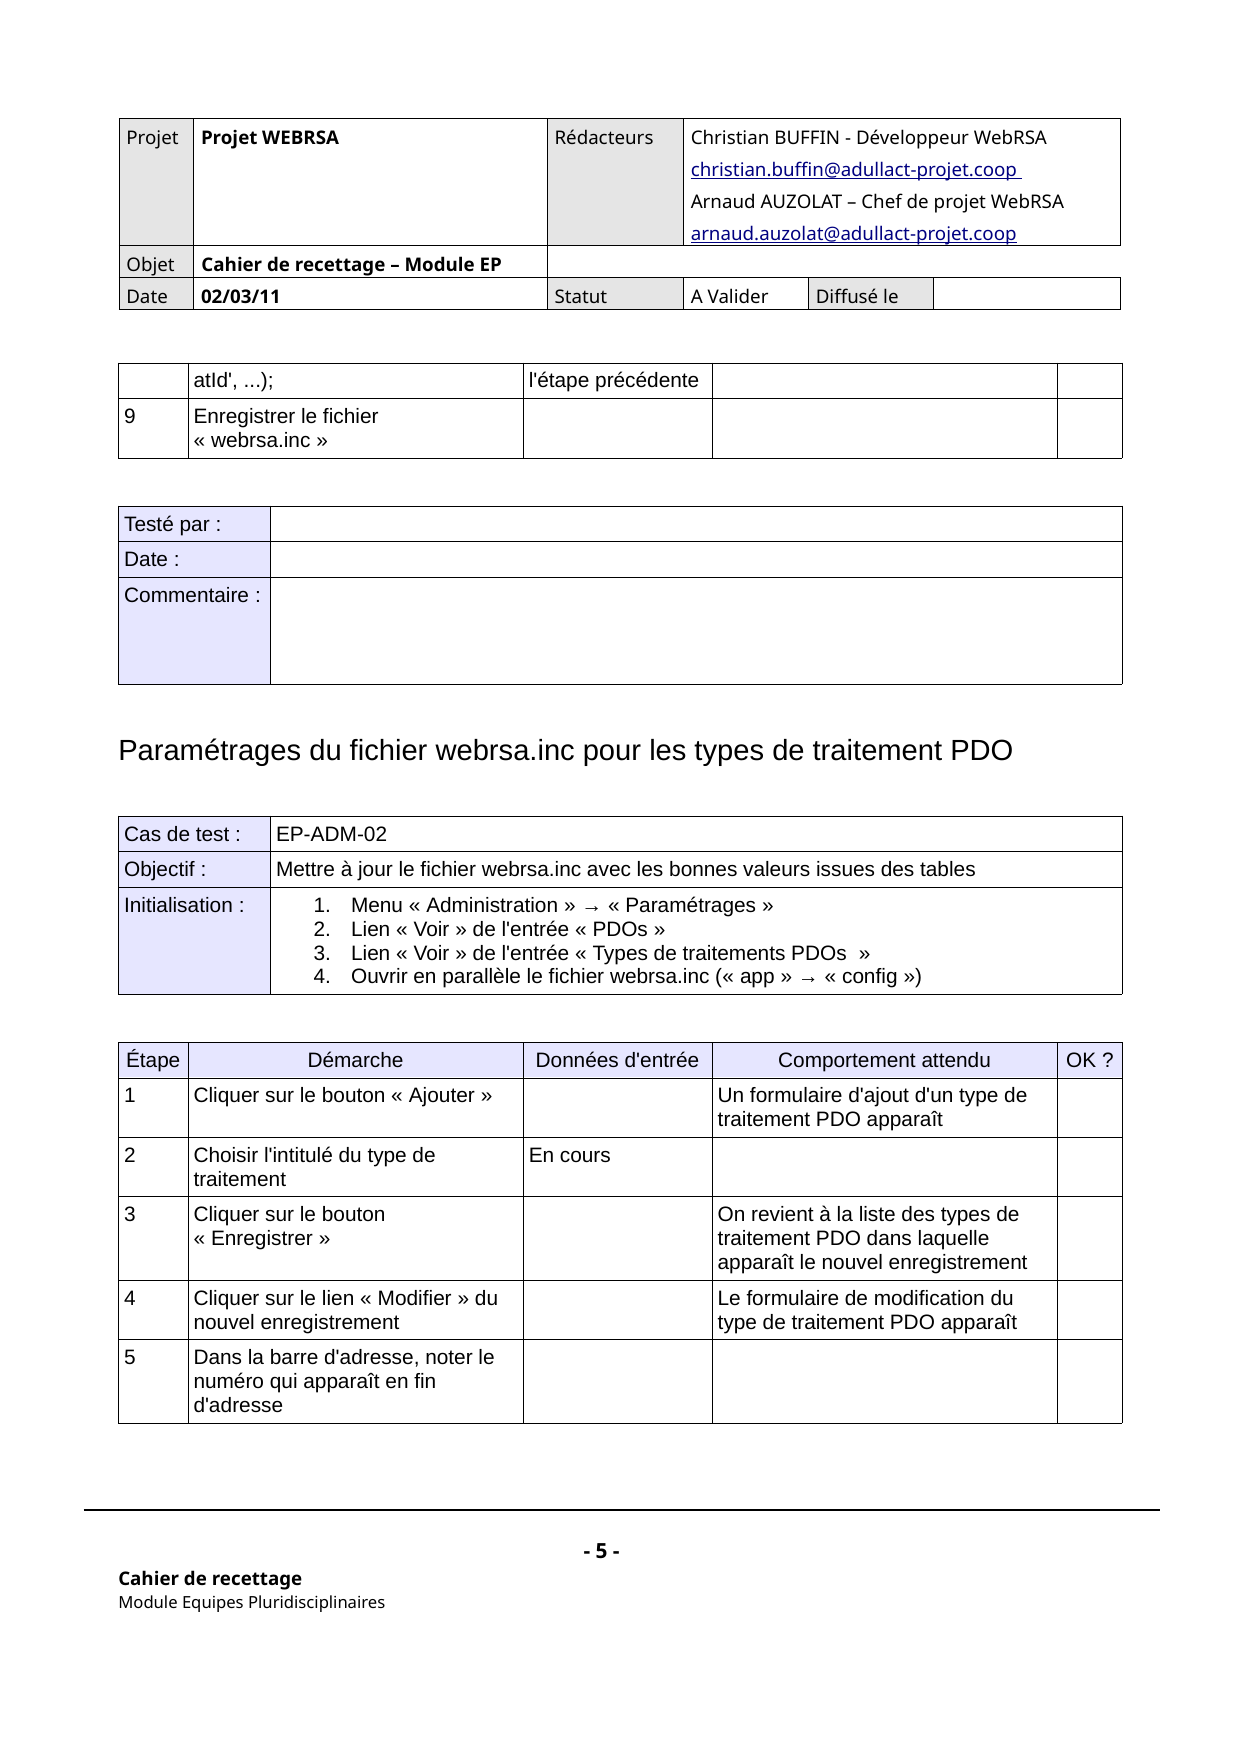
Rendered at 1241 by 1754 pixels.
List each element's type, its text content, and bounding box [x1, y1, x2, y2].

table_cell On revient à la liste des types de traitement PDO dans laquelle apparaît le nouvel enregistrement [713, 1197, 1057, 1280]
table_header EP-ADM-02 [271, 817, 1122, 851]
table_header Cas de test : [119, 817, 270, 851]
table_cell [524, 399, 712, 457]
table_cell Date : [119, 542, 270, 577]
table_cell Mettre à jour le fichier webrsa.inc avec les bonnes valeurs issues des tables [271, 852, 1122, 887]
table_header Testé par : [119, 507, 270, 541]
table_header [271, 507, 1122, 541]
table_cell Objectif : [119, 852, 270, 887]
table_cell 9 [119, 399, 188, 457]
table_cell En cours [524, 1138, 712, 1196]
table_cell [713, 1138, 1057, 1196]
table_cell Initialisation : [119, 888, 270, 994]
table_cell atId', ...); [189, 364, 523, 398]
table_cell l'étape précédente [524, 364, 712, 398]
table_cell Choisir l'intitulé du type de traitement [189, 1138, 523, 1196]
table_cell [1058, 1340, 1122, 1423]
table_cell Commentaire : [119, 578, 270, 684]
subtitle Paramétrages du fichier webrsa.inc pour les types de traitement PDO [118, 733, 1122, 767]
table_cell Menu « Administration » → « Paramétrages » Lien « Voir » de l'entrée « PDOs » Lien « Voir » de l'entrée « Types de traitements PDOs » Ouvrir en parallèle le fichier webrsa.inc (« app » → « config ») [271, 888, 1122, 994]
table_cell 2 [119, 1138, 188, 1196]
table_cell [524, 1079, 712, 1137]
table_cell [271, 578, 1122, 684]
table_header Comportement attendu [713, 1043, 1057, 1077]
table_cell [713, 1340, 1057, 1423]
table_cell [119, 364, 188, 398]
table_cell [524, 1197, 712, 1280]
table_cell [271, 542, 1122, 577]
table_header Démarche [189, 1043, 523, 1077]
table_cell Cliquer sur le bouton « Ajouter » [189, 1079, 523, 1137]
table_cell [1058, 1138, 1122, 1196]
table_cell [713, 399, 1057, 457]
table_cell [1058, 364, 1122, 398]
table_cell 5 [119, 1340, 188, 1423]
table_header OK ? [1058, 1043, 1122, 1077]
table_cell [713, 364, 1057, 398]
table_cell Un formulaire d'ajout d'un type de traitement PDO apparaît [713, 1079, 1057, 1137]
table_header Étape [119, 1043, 188, 1077]
table_cell [1058, 1197, 1122, 1280]
table_cell [1058, 1281, 1122, 1339]
table_cell Cliquer sur le lien « Modifier » du nouvel enregistrement [189, 1281, 523, 1339]
table_cell Enregistrer le fichier « webrsa.inc » [189, 399, 523, 457]
table_cell [1058, 399, 1122, 457]
table_cell 1 [119, 1079, 188, 1137]
table_cell [1058, 1079, 1122, 1137]
table_cell [524, 1340, 712, 1423]
table_cell [524, 1281, 712, 1339]
table_cell 3 [119, 1197, 188, 1280]
table_cell Dans la barre d'adresse, noter le numéro qui apparaît en fin d'adresse [189, 1340, 523, 1423]
table_cell Le formulaire de modification du type de traitement PDO apparaît [713, 1281, 1057, 1339]
table_cell Cliquer sur le bouton « Enregistrer » [189, 1197, 523, 1280]
table_cell 4 [119, 1281, 188, 1339]
table_header Données d'entrée [524, 1043, 712, 1077]
